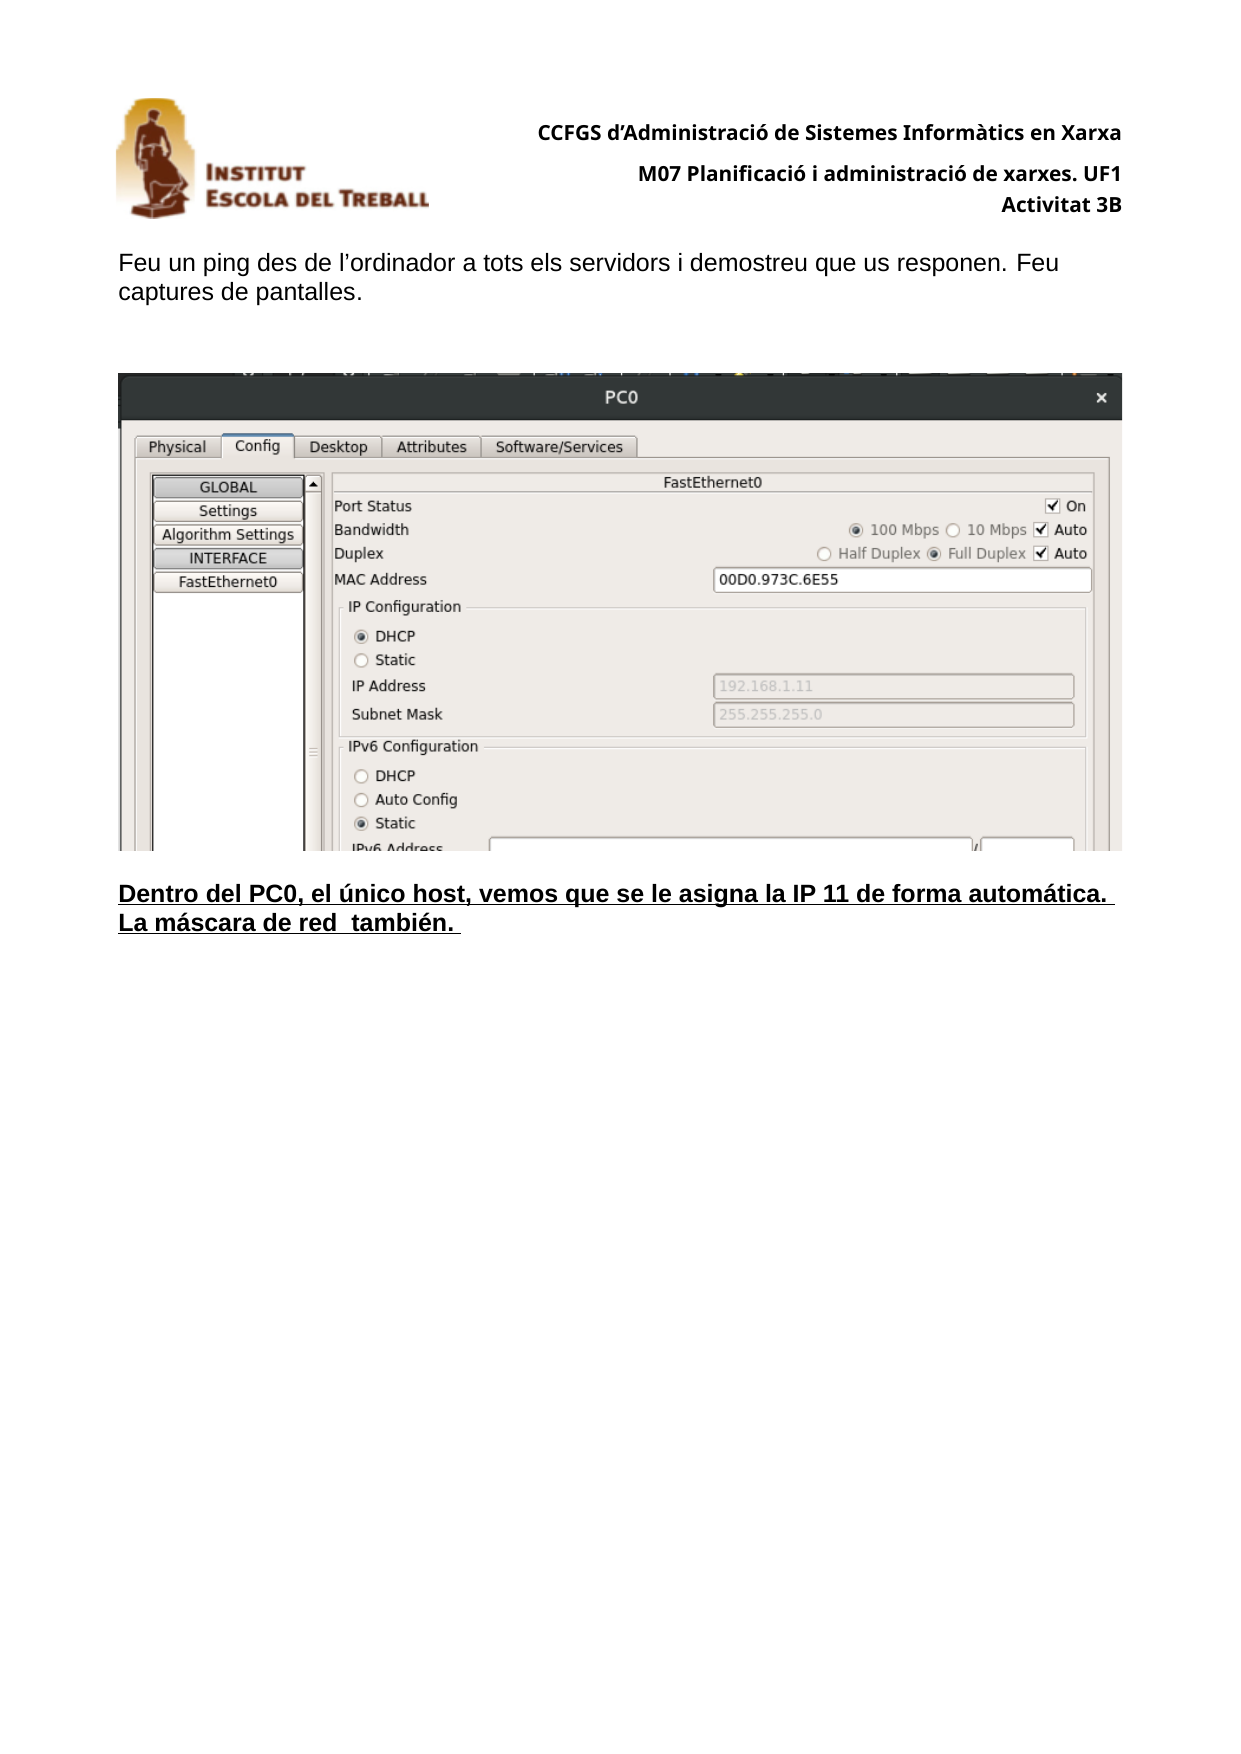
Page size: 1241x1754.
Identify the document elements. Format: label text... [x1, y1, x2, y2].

text Dentro del PC0, el único host, vemos que se le asigna la IP 11 de forma automática. La máscara de red también. [118, 879, 1122, 937]
text Feu un ping des de l’ordinador a tots els servidors i demostreu que us responen. Feu captures de pantalles. [118, 248, 1122, 306]
picture [118, 373, 1123, 851]
picture [115, 98, 429, 219]
